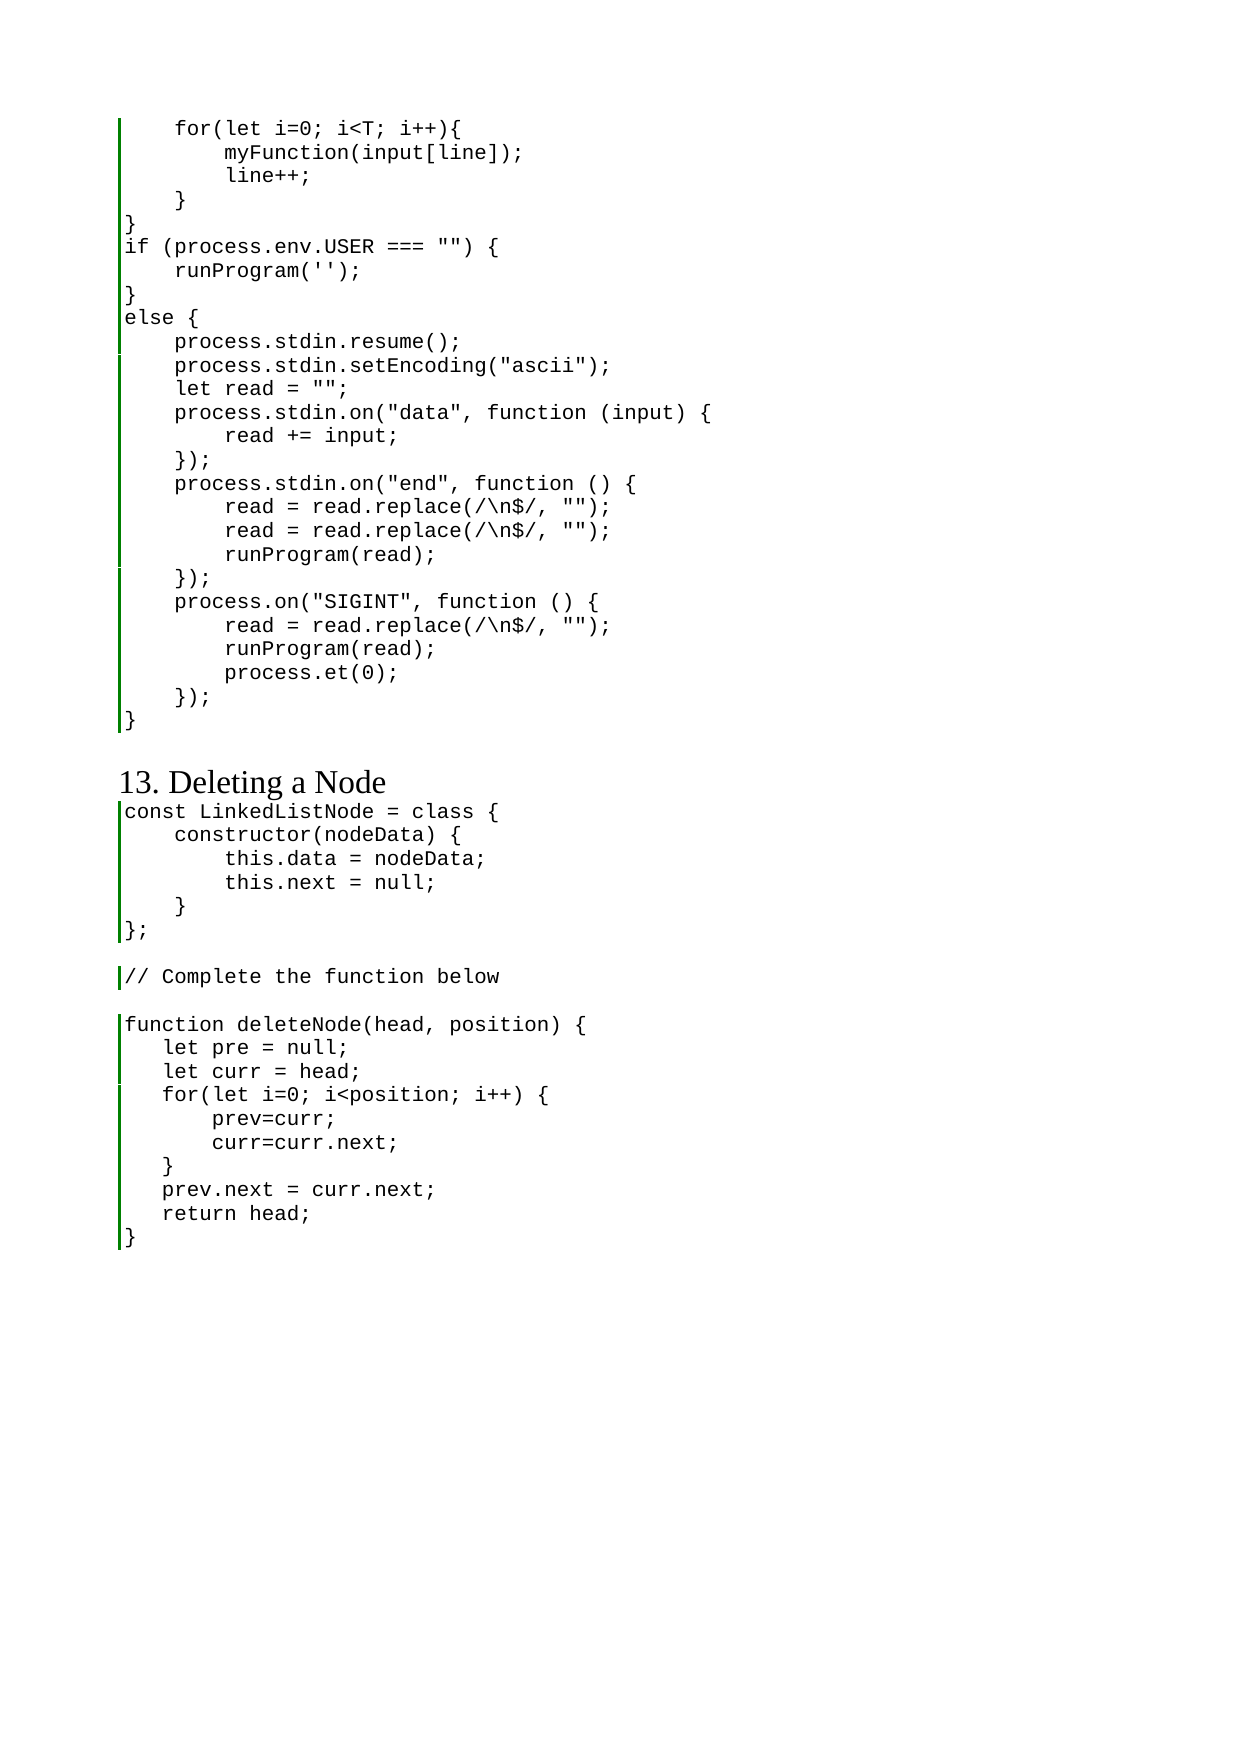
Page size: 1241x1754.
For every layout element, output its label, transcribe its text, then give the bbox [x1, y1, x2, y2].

text constructor(nodeData) { [121, 824, 1122, 848]
text }); [121, 449, 1122, 473]
text let curr = head; [121, 1061, 1122, 1084]
text for(let i=0; i<T; i++){ [121, 118, 1122, 142]
text } [121, 213, 1122, 236]
text runProgram(read); [121, 638, 1122, 662]
text else { [121, 307, 1122, 331]
text prev.next = curr.next; [121, 1179, 1122, 1203]
text const LinkedListNode = class { [121, 801, 1122, 824]
text } [121, 1155, 1122, 1179]
text read += input; [121, 426, 1122, 449]
text process.et(0); [121, 662, 1122, 686]
text process.stdin.on("end", function () { [121, 473, 1122, 496]
text prev=curr; [121, 1108, 1122, 1132]
text runProgram(read); [121, 544, 1122, 567]
text read = read.replace(/\n$/, ""); [121, 615, 1122, 638]
text // Complete the function below [121, 966, 1122, 990]
text runProgram(''); [121, 260, 1122, 284]
text } [121, 1226, 1122, 1250]
text return head; [121, 1203, 1122, 1226]
text curr=curr.next; [121, 1132, 1122, 1155]
text process.on("SIGINT", function () { [121, 591, 1122, 615]
text process.stdin.on("data", function (input) { [121, 402, 1122, 426]
text }); [119, 567, 1122, 591]
text for(let i=0; i<position; i++) { [119, 1084, 1122, 1108]
text let read = ""; [121, 378, 1122, 402]
text line++; [121, 165, 1122, 189]
text }; [121, 919, 1122, 943]
text } [121, 895, 1122, 919]
text function deleteNode(head, position) { [118, 1013, 1122, 1037]
text process.stdin.setEncoding("ascii"); [119, 354, 1122, 378]
text read = read.replace(/\n$/, ""); [121, 520, 1122, 544]
text } [121, 284, 1122, 307]
text 13. Deleting a Node [118, 762, 1122, 801]
text }); [121, 686, 1122, 709]
text } [121, 189, 1122, 213]
text let pre = null; [121, 1037, 1122, 1061]
text if (process.env.USER === "") { [121, 236, 1122, 260]
text process.stdin.resume(); [121, 331, 1122, 354]
text read = read.replace(/\n$/, ""); [121, 496, 1122, 520]
text this.data = nodeData; [121, 848, 1122, 872]
text myFunction(input[line]); [121, 142, 1122, 165]
text this.next = null; [121, 872, 1122, 895]
text } [121, 709, 1122, 733]
